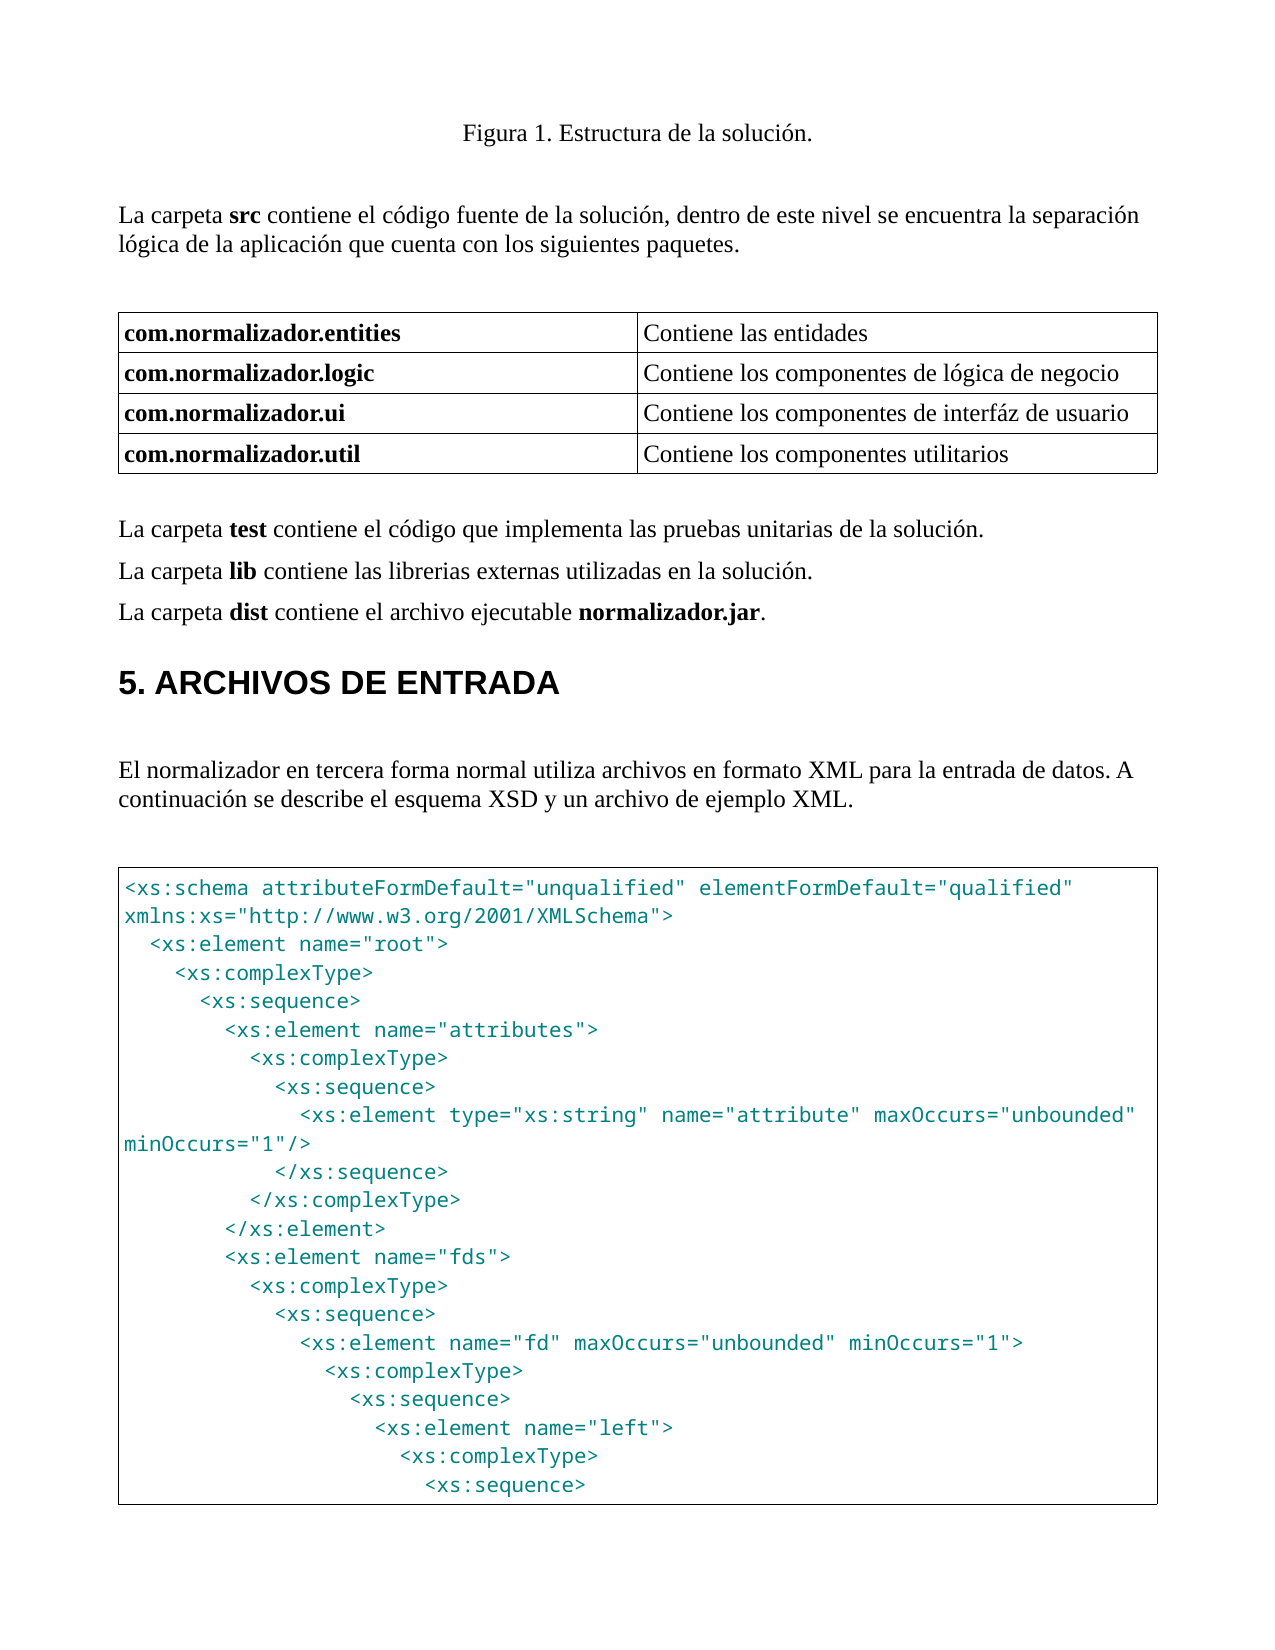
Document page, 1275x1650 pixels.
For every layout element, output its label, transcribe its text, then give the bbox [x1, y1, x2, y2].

text La carpeta dist contiene el archivo ejecutable normalizador.jar. [118, 597, 1157, 626]
text El normalizador en tercera forma normal utiliza archivos en formato XML para la entrada de datos. A continuación se describe el esquema XSD y un archivo de ejemplo XML. [118, 756, 1157, 813]
table_header <xs:schema attributeFormDefault="unqualified" elementFormDefault="qualified" xmlns:xs="http://www.w3.org/2001/XMLSchema"> <xs:element name="root"> <xs:complexType> <xs:sequence> <xs:element name="attributes"> <xs:complexType> <xs:sequence> <xs:element type="xs:string" name="attribute" maxOccurs="unbounded" minOccurs="1"/> </xs:sequence> </xs:complexType> </xs:element> <xs:element name="fds"> <xs:complexType> <xs:sequence> <xs:element name="fd" maxOccurs="unbounded" minOccurs="1"> <xs:complexType> <xs:sequence> <xs:element name="left"> <xs:complexType> <xs:sequence> [119, 868, 1157, 1504]
table_cell com.normalizador.logic [119, 353, 637, 392]
table_cell com.normalizador.util [119, 434, 637, 473]
table_cell Contiene los componentes utilitarios [638, 434, 1157, 473]
table_header Contiene las entidades [638, 313, 1157, 352]
table_cell Contiene los componentes de interfáz de usuario [638, 394, 1157, 433]
subtitle 5. ARCHIVOS DE ENTRADA [118, 663, 1157, 702]
table_cell Contiene los componentes de lógica de negocio [638, 353, 1157, 392]
text La carpeta src contiene el código fuente de la solución, dentro de este nivel se encuentra la separación lógica de la aplicación que cuenta con los siguientes paquetes. [118, 201, 1157, 258]
text La carpeta test contiene el código que implementa las pruebas unitarias de la solución. [118, 514, 1157, 543]
table_cell com.normalizador.ui [119, 394, 637, 433]
text Figura 1. Estructura de la solución. [118, 118, 1157, 147]
table_header com.normalizador.entities [119, 313, 637, 352]
text La carpeta lib contiene las librerias externas utilizadas en la solución. [118, 556, 1157, 584]
